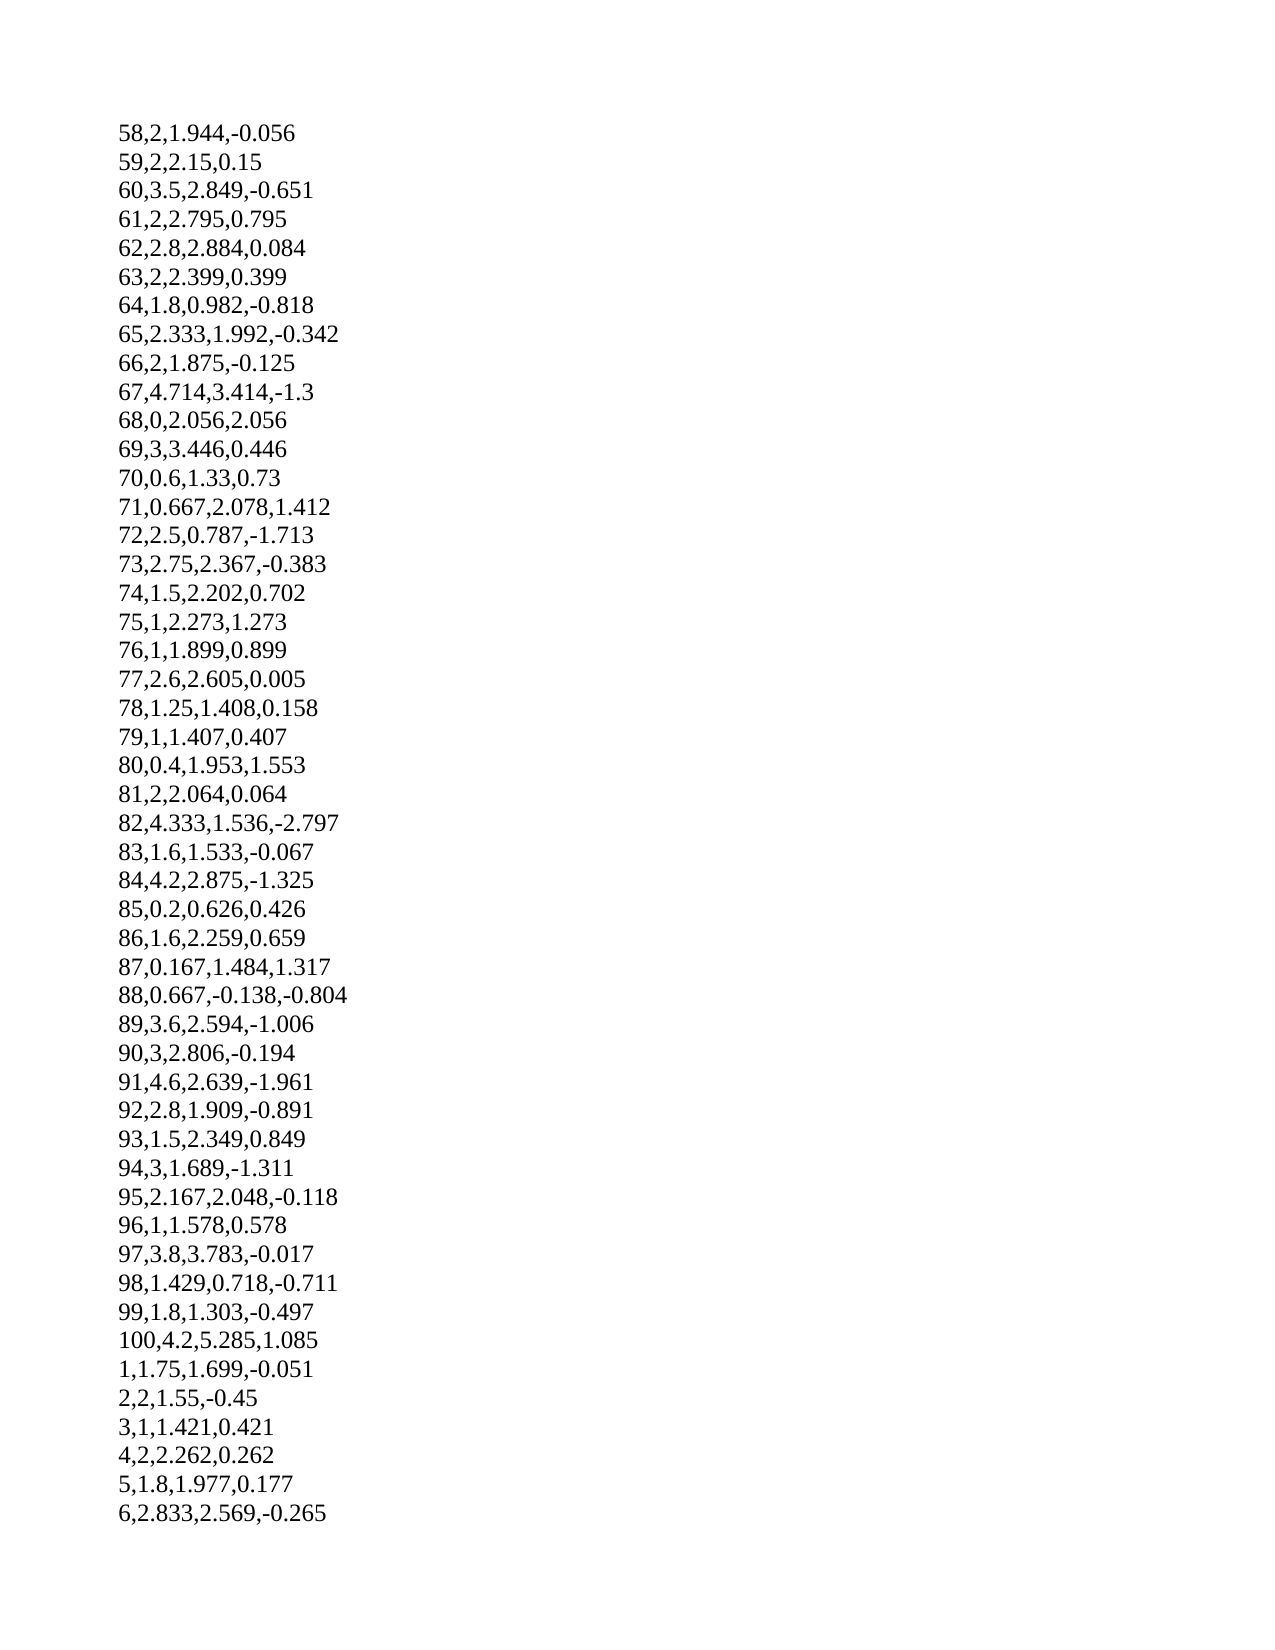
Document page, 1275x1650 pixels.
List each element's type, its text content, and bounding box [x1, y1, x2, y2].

text 81,2,2.064,0.064 [118, 779, 1157, 808]
text 73,2.75,2.367,-0.383 [118, 549, 1157, 578]
text 59,2,2.15,0.15 [118, 147, 1157, 176]
text 99,1.8,1.303,-0.497 [118, 1297, 1157, 1326]
text 91,4.6,2.639,-1.961 [118, 1067, 1157, 1096]
text 75,1,2.273,1.273 [118, 607, 1157, 636]
text 85,0.2,0.626,0.426 [118, 894, 1157, 923]
text 97,3.8,3.783,-0.017 [118, 1239, 1157, 1268]
text 61,2,2.795,0.795 [118, 204, 1157, 233]
text 76,1,1.899,0.899 [118, 636, 1157, 664]
text 89,3.6,2.594,-1.006 [118, 1009, 1157, 1038]
text 86,1.6,2.259,0.659 [118, 923, 1157, 952]
text 65,2.333,1.992,-0.342 [118, 319, 1157, 348]
text 6,2.833,2.569,-0.265 [118, 1498, 1157, 1527]
text 5,1.8,1.977,0.177 [118, 1469, 1157, 1498]
text 68,0,2.056,2.056 [118, 406, 1157, 434]
text 1,1.75,1.699,-0.051 [118, 1354, 1157, 1383]
text 88,0.667,-0.138,-0.804 [118, 981, 1157, 1009]
text 4,2,2.262,0.262 [118, 1441, 1157, 1469]
text 72,2.5,0.787,-1.713 [118, 521, 1157, 549]
text 84,4.2,2.875,-1.325 [118, 866, 1157, 894]
text 64,1.8,0.982,-0.818 [118, 291, 1157, 319]
text 100,4.2,5.285,1.085 [118, 1326, 1157, 1354]
text 79,1,1.407,0.407 [118, 722, 1157, 751]
text 83,1.6,1.533,-0.067 [118, 837, 1157, 866]
text 77,2.6,2.605,0.005 [118, 664, 1157, 693]
text 58,2,1.944,-0.056 [118, 118, 1157, 147]
text 60,3.5,2.849,-0.651 [118, 176, 1157, 204]
text 2,2,1.55,-0.45 [118, 1383, 1157, 1412]
text 67,4.714,3.414,-1.3 [118, 377, 1157, 406]
text 71,0.667,2.078,1.412 [118, 492, 1157, 521]
text 74,1.5,2.202,0.702 [118, 578, 1157, 607]
text 90,3,2.806,-0.194 [118, 1038, 1157, 1067]
text 82,4.333,1.536,-2.797 [118, 808, 1157, 837]
text 62,2.8,2.884,0.084 [118, 233, 1157, 262]
text 70,0.6,1.33,0.73 [118, 463, 1157, 492]
text 63,2,2.399,0.399 [118, 262, 1157, 291]
text 93,1.5,2.349,0.849 [118, 1124, 1157, 1153]
text 92,2.8,1.909,-0.891 [118, 1096, 1157, 1124]
text 78,1.25,1.408,0.158 [118, 693, 1157, 722]
text 98,1.429,0.718,-0.711 [118, 1268, 1157, 1297]
text 87,0.167,1.484,1.317 [118, 952, 1157, 981]
text 96,1,1.578,0.578 [118, 1211, 1157, 1239]
text 69,3,3.446,0.446 [118, 434, 1157, 463]
text 95,2.167,2.048,-0.118 [118, 1182, 1157, 1211]
text 94,3,1.689,-1.311 [118, 1153, 1157, 1182]
text 80,0.4,1.953,1.553 [118, 751, 1157, 779]
text 66,2,1.875,-0.125 [118, 348, 1157, 377]
text 3,1,1.421,0.421 [118, 1412, 1157, 1441]
